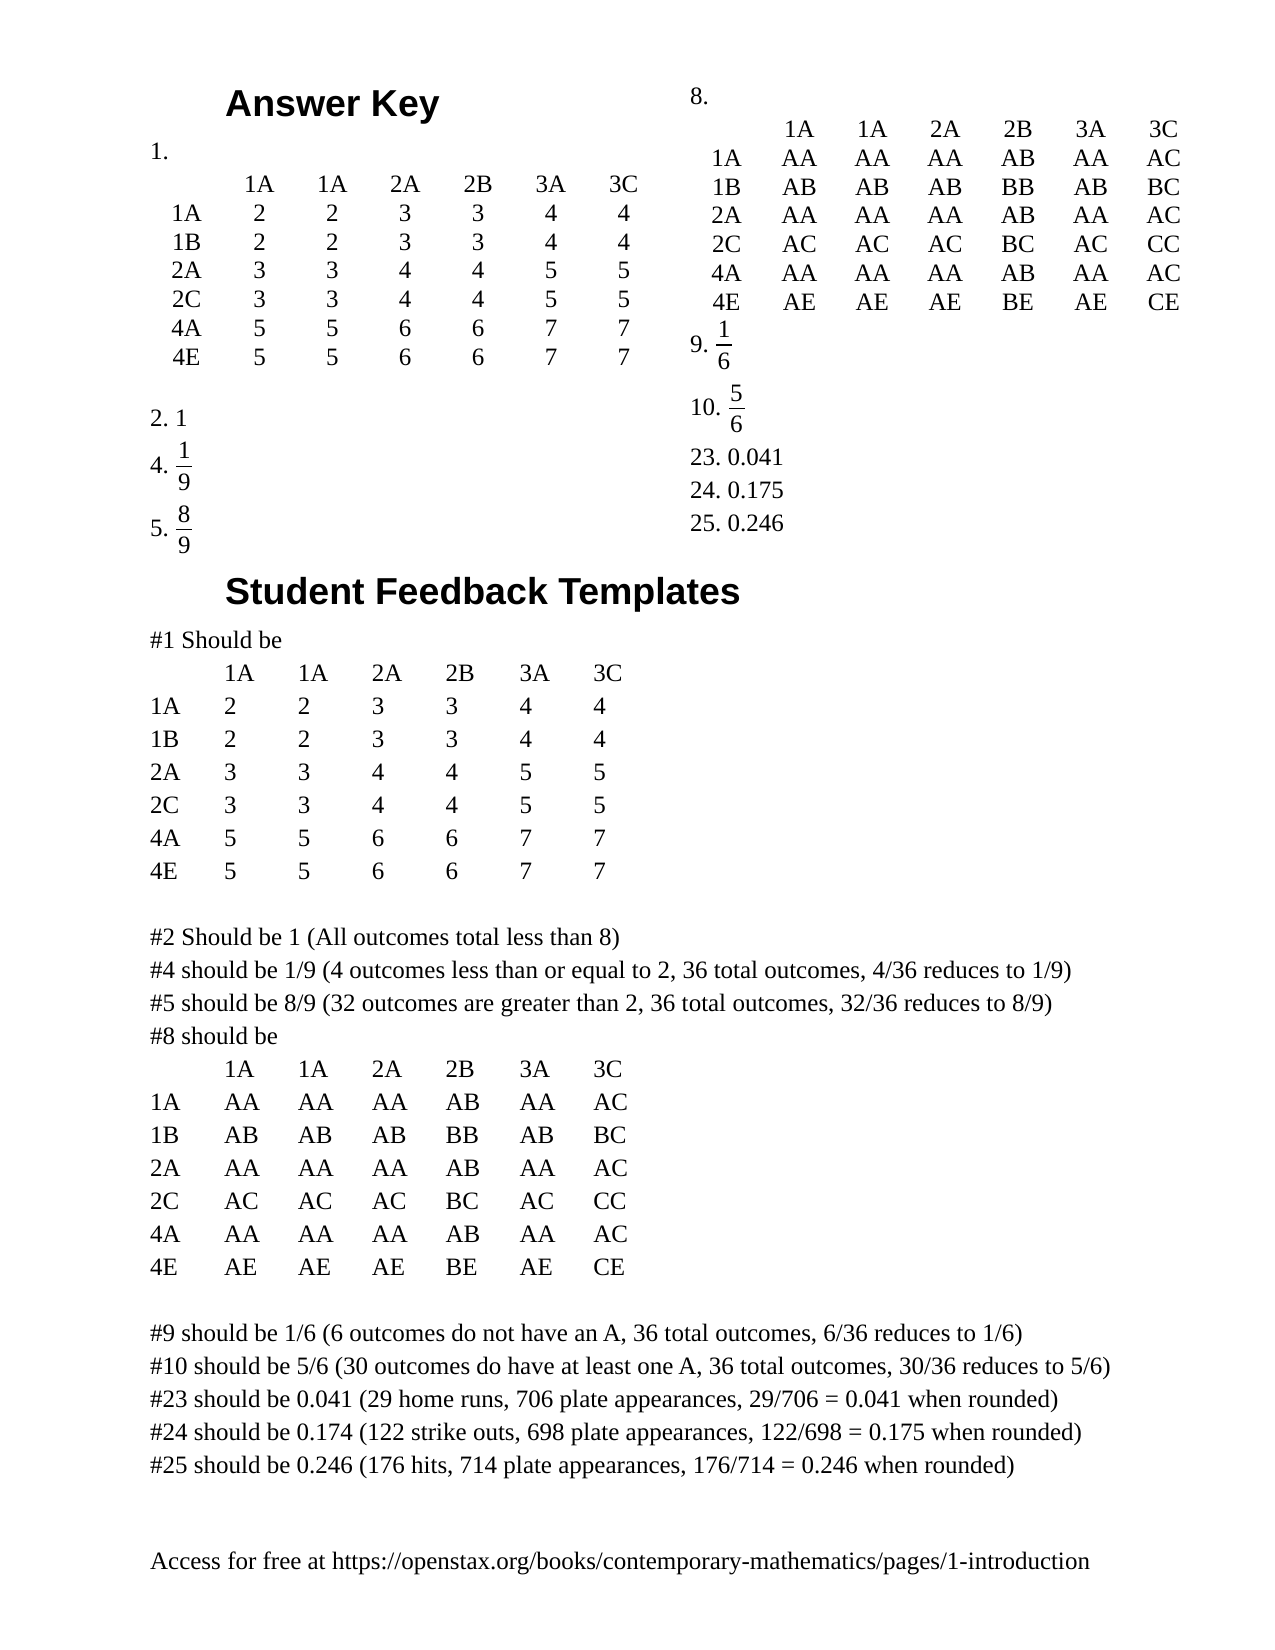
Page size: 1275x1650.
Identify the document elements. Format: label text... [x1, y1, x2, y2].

subtitle Student Feedback Templates [150, 569, 1200, 613]
table_header 1A [296, 169, 368, 198]
table_cell 1B [690, 172, 763, 200]
table_cell AA [1054, 200, 1127, 229]
text 4. [150, 436, 660, 496]
text 4A 5 5 6 6 7 7 [150, 823, 1200, 852]
text 4E 5 5 6 6 7 7 [150, 856, 1200, 884]
text 1B AB AB AB BB AB BC [150, 1120, 1200, 1149]
table_cell AE [836, 287, 908, 315]
table_cell AA [836, 200, 908, 229]
table_header 3C [587, 169, 660, 198]
table_cell 1A [150, 198, 223, 227]
table_cell 3 [369, 198, 441, 227]
table_cell AE [763, 287, 836, 315]
table_cell AC [1127, 258, 1200, 287]
text 4E AE AE AE BE AE CE [150, 1252, 1200, 1281]
text 2A 3 3 4 4 5 5 [150, 757, 1200, 786]
table_cell AB [909, 172, 981, 200]
table_cell 4E [150, 342, 223, 370]
table_header 2B [981, 114, 1054, 143]
table_cell AC [1127, 143, 1200, 172]
table_cell 6 [369, 342, 441, 370]
text 5. [150, 500, 660, 559]
table_cell AA [909, 200, 981, 229]
table_cell AC [1127, 200, 1200, 229]
table_cell 4A [690, 258, 763, 287]
table_cell AA [836, 258, 908, 287]
table_cell 5 [587, 255, 660, 284]
table_cell 4 [369, 255, 441, 284]
text 24. 0.175 [690, 475, 1200, 504]
table_cell AB [981, 200, 1054, 229]
table_cell 2A [690, 200, 763, 229]
subtitle Answer Key [150, 81, 660, 124]
table_cell 3 [296, 284, 368, 313]
table_cell 2 [223, 198, 296, 227]
table_cell 5 [514, 255, 587, 284]
table_cell 5 [223, 313, 296, 342]
table_cell 1B [150, 227, 223, 255]
table_cell 2C [690, 229, 763, 258]
table_cell CE [1127, 287, 1200, 315]
text #24 should be 0.174 (122 strike outs, 698 plate appearances, 122/698 = 0.175 when rounded) [150, 1417, 1200, 1446]
table_cell 2 [296, 227, 368, 255]
table_cell 6 [441, 342, 514, 370]
table_cell 7 [514, 313, 587, 342]
table_cell 3 [441, 227, 514, 255]
table_cell 1A [690, 143, 763, 172]
text #4 should be 1/9 (4 outcomes less than or equal to 2, 36 total outcomes, 4/36 reduces to 1/9) [150, 955, 1200, 984]
table_cell CC [1127, 229, 1200, 258]
text #25 should be 0.246 (176 hits, 714 plate appearances, 176/714 = 0.246 when rounded) [150, 1450, 1200, 1479]
table_cell AB [981, 258, 1054, 287]
table_cell AA [1054, 143, 1127, 172]
table_header 1A [763, 114, 836, 143]
table_cell AC [909, 229, 981, 258]
table_cell 3 [441, 198, 514, 227]
table_cell 3 [223, 255, 296, 284]
table_cell BC [1127, 172, 1200, 200]
text 1. [150, 136, 660, 165]
table_cell AB [1054, 172, 1127, 200]
table_cell 2A [150, 255, 223, 284]
table_header 2B [441, 169, 514, 198]
text 2C 3 3 4 4 5 5 [150, 790, 1200, 818]
table_cell AB [763, 172, 836, 200]
table_cell AB [836, 172, 908, 200]
text 2C AC AC AC BC AC CC [150, 1186, 1200, 1215]
table_cell 5 [587, 284, 660, 313]
table_cell 3 [369, 227, 441, 255]
table_cell 2 [223, 227, 296, 255]
table_cell 4 [587, 198, 660, 227]
text 2A AA AA AA AB AA AC [150, 1153, 1200, 1182]
text #5 should be 8/9 (32 outcomes are greater than 2, 36 total outcomes, 32/36 reduces to 8/9) [150, 988, 1200, 1017]
text #8 should be 1A 1A 2A 2B 3A 3C [150, 1021, 1200, 1083]
table_header [690, 114, 763, 143]
table_header 1A [836, 114, 908, 143]
table_cell 5 [296, 342, 368, 370]
text #2 Should be 1 (All outcomes total less than 8) [150, 922, 1200, 951]
table_cell 7 [514, 342, 587, 370]
table_cell 5 [223, 342, 296, 370]
text 1A AA AA AA AB AA AC [150, 1087, 1200, 1116]
text 1A 2 2 3 3 4 4 [150, 691, 1200, 719]
table_cell BB [981, 172, 1054, 200]
table_cell 7 [587, 313, 660, 342]
table_cell 4 [441, 284, 514, 313]
table_cell AB [981, 143, 1054, 172]
table_header 3C [1127, 114, 1200, 143]
text 23. 0.041 [690, 442, 1200, 471]
table_cell 4A [150, 313, 223, 342]
text 1B 2 2 3 3 4 4 [150, 724, 1200, 752]
table_cell 4 [441, 255, 514, 284]
text 8. [690, 81, 1200, 110]
table_cell 3 [296, 255, 368, 284]
table_cell AE [909, 287, 981, 315]
table_cell BE [981, 287, 1054, 315]
table_cell BC [981, 229, 1054, 258]
table_cell AA [909, 258, 981, 287]
table_cell AA [1054, 258, 1127, 287]
table_cell 2C [150, 284, 223, 313]
table_cell AE [1054, 287, 1127, 315]
table_cell 6 [441, 313, 514, 342]
text #23 should be 0.041 (29 home runs, 706 plate appearances, 29/706 = 0.041 when rounded) [150, 1384, 1200, 1413]
text 2. 1 [150, 403, 660, 432]
text 4A AA AA AA AB AA AC [150, 1219, 1200, 1248]
table_cell 2 [296, 198, 368, 227]
table_cell AA [909, 143, 981, 172]
table_header [150, 169, 223, 198]
table_cell AA [836, 143, 908, 172]
table_cell AA [763, 143, 836, 172]
table_header 3A [1054, 114, 1127, 143]
table_header 1A [223, 169, 296, 198]
table_header 2A [909, 114, 981, 143]
table_cell 4 [514, 198, 587, 227]
table_cell 3 [223, 284, 296, 313]
table_cell 4 [369, 284, 441, 313]
text 10. [690, 379, 1200, 438]
text #10 should be 5/6 (30 outcomes do have at least one A, 36 total outcomes, 30/36 reduces to 5/6) [150, 1351, 1200, 1380]
table_cell 5 [514, 284, 587, 313]
table_cell 4 [587, 227, 660, 255]
table_cell 7 [587, 342, 660, 370]
text 25. 0.246 [690, 508, 1200, 537]
table_cell AC [763, 229, 836, 258]
table_cell AC [1054, 229, 1127, 258]
table_cell 6 [369, 313, 441, 342]
text #9 should be 1/6 (6 outcomes do not have an A, 36 total outcomes, 6/36 reduces to 1/6) [150, 1318, 1200, 1347]
table_cell AC [836, 229, 908, 258]
table_cell 4 [514, 227, 587, 255]
table_cell 4E [690, 287, 763, 315]
table_header 3A [514, 169, 587, 198]
text 9. [690, 315, 1200, 374]
table_cell 5 [296, 313, 368, 342]
text #1 Should be 1A 1A 2A 2B 3A 3C [150, 625, 1200, 686]
table_cell AA [763, 258, 836, 287]
table_cell AA [763, 200, 836, 229]
table_header 2A [369, 169, 441, 198]
